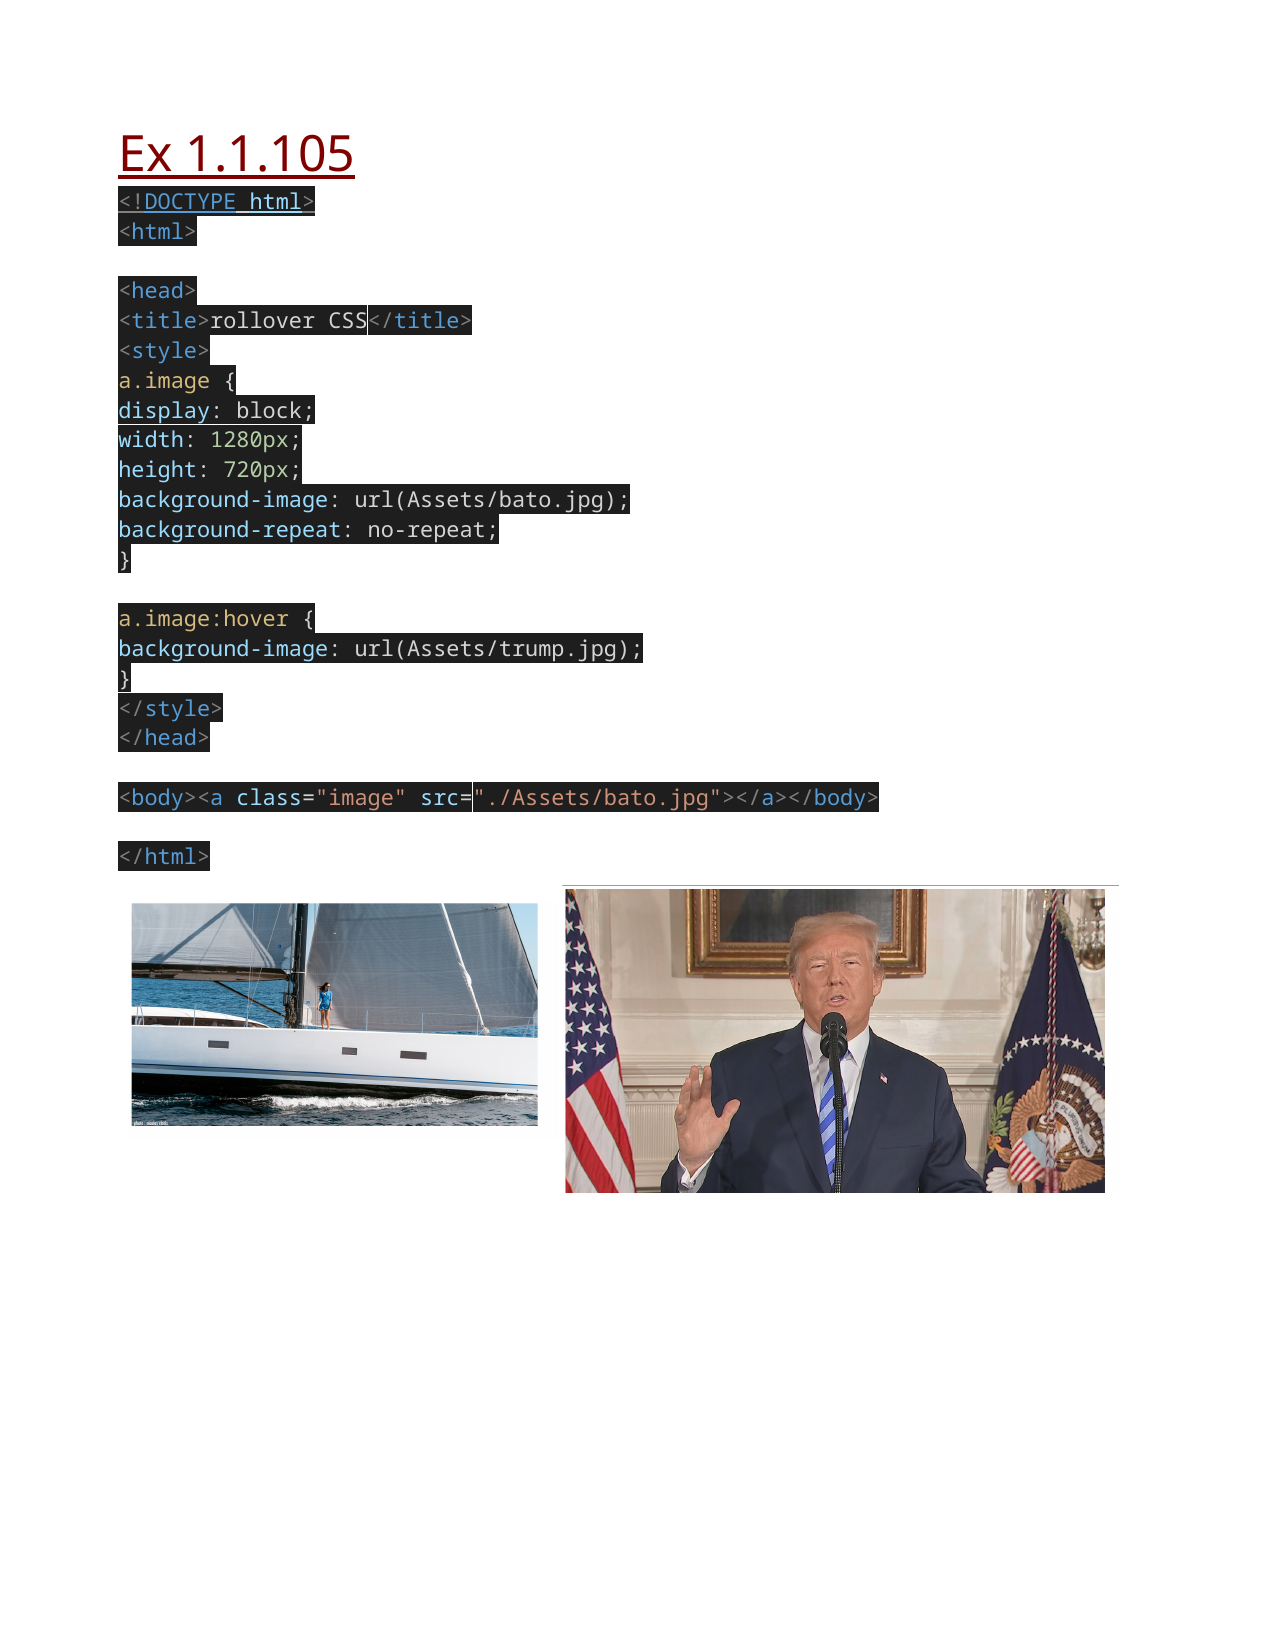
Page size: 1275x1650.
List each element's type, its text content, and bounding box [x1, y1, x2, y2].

text background-image: url(Assets/trump.jpg); [118, 633, 1157, 663]
text width: 1280px; [118, 424, 1157, 454]
text } [118, 544, 1157, 573]
text <head> [118, 276, 1157, 305]
text <body><a class="image" src="./Assets/bato.jpg"></a></body> [118, 782, 1157, 812]
text height: 720px; [118, 454, 1157, 484]
text </html> [118, 841, 1157, 871]
text } [118, 663, 1157, 692]
text <!DOCTYPE html> [118, 186, 1157, 216]
text <html> [118, 216, 1157, 246]
text Ex 1.1.105 [118, 118, 1157, 186]
text <style> [118, 335, 1157, 365]
text background-repeat: no-repeat; [118, 514, 1157, 544]
text <title>rollover CSS</title> [118, 305, 1157, 335]
text background-image: url(Assets/bato.jpg); [118, 484, 1157, 514]
text </style> [118, 692, 1157, 722]
picture [129, 902, 559, 1140]
text display: block; [118, 395, 1157, 424]
text a.image:hover { [118, 603, 1157, 633]
picture [562, 885, 1119, 1196]
text </head> [118, 722, 1157, 752]
text a.image { [118, 365, 1157, 395]
